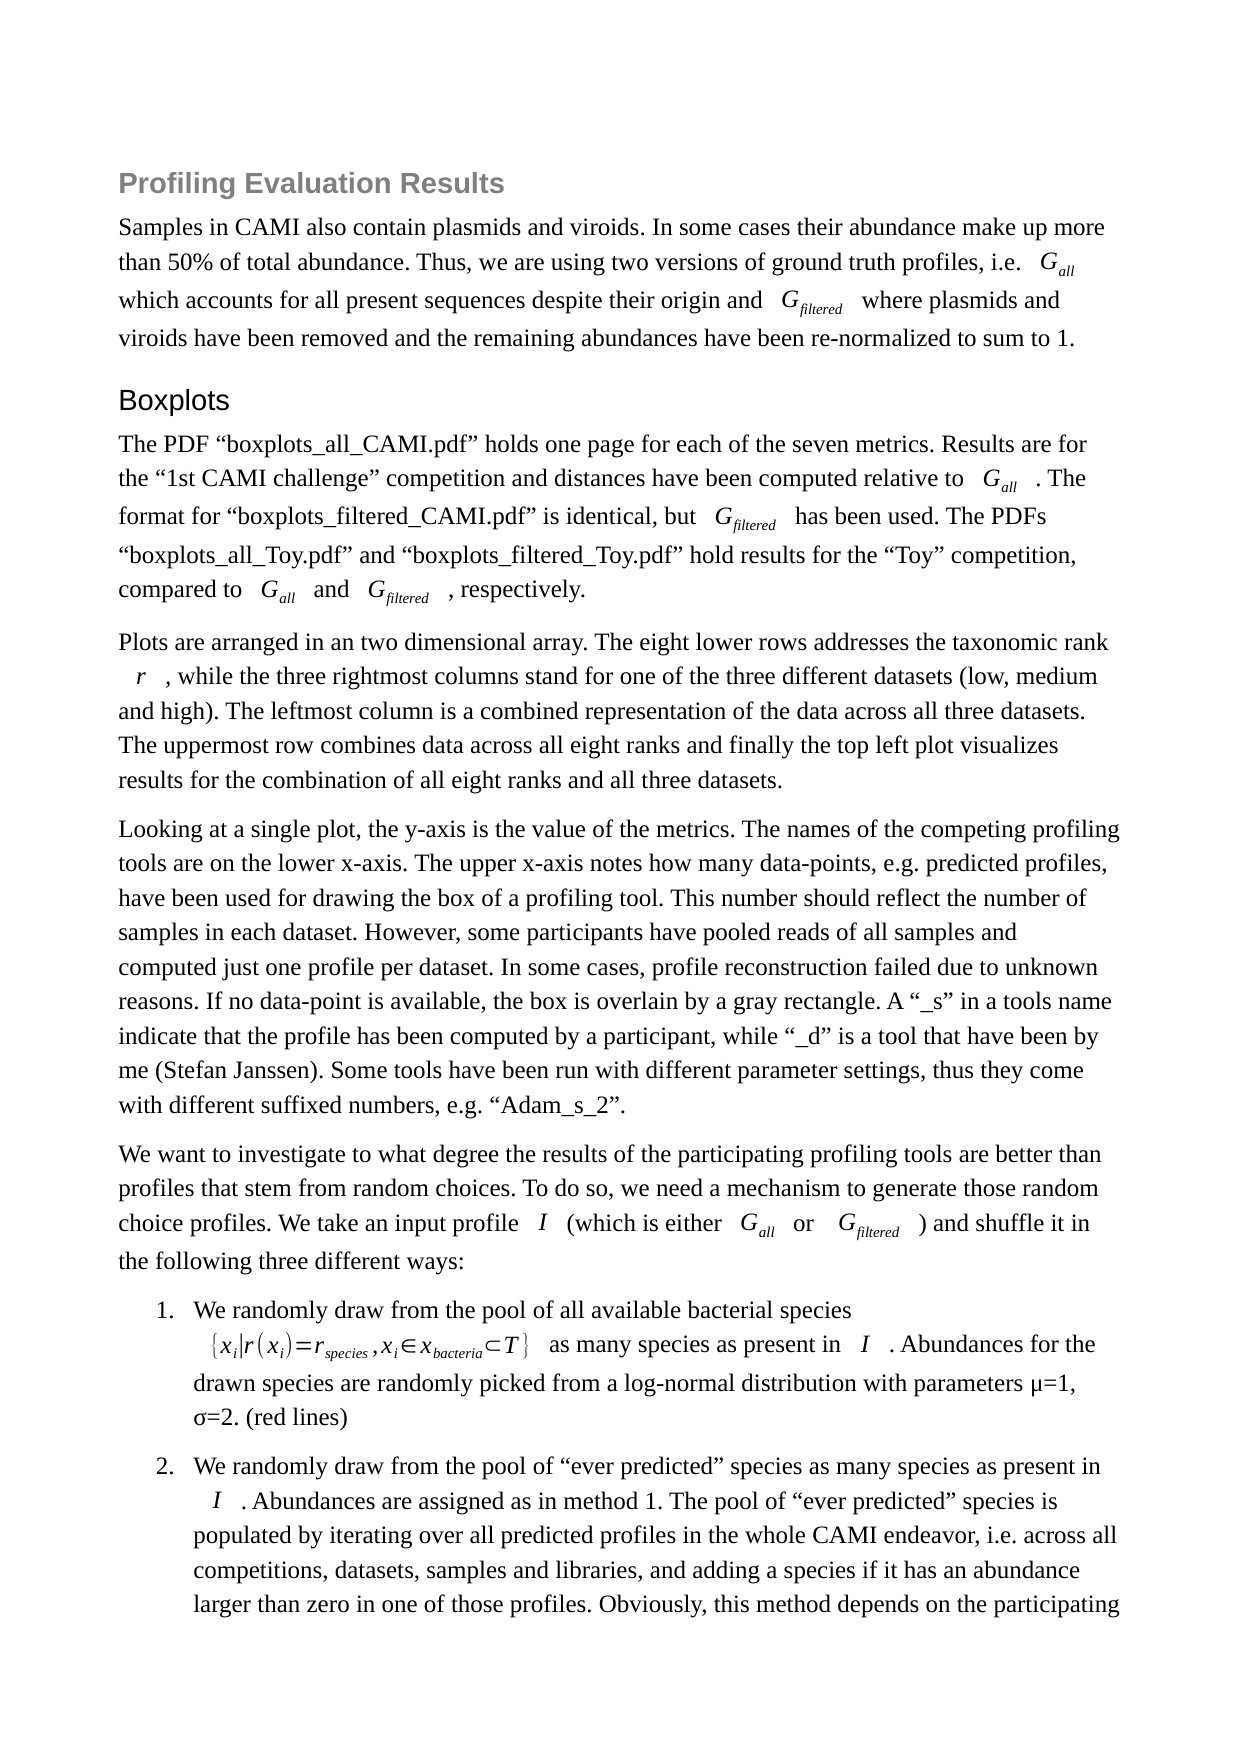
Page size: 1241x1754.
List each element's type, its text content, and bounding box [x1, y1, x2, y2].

text We want to investigate to what degree the results of the participating profiling tools are better than profiles that stem from random choices. To do so, we need a mechanism to generate those random choice profiles. We take an input profile(which is eitheror ) and shuffle it in the following three different ways: [118, 1139, 1122, 1275]
list We randomly draw from the pool of “ever predicted” species as many species as present in. Abundances are assigned as in method 1. The pool of “ever predicted” species is populated by iterating over all predicted profiles in the whole CAMI endeavor, i.e. across all competitions, datasets, samples and libraries, and adding a species if it has an abundance larger than zero in one of those profiles. Obviously, this method depends on the participating [156, 1451, 1122, 1618]
subtitle Profiling Evaluation Results [118, 166, 1122, 200]
subtitle Boxplots [118, 383, 1122, 416]
text The PDF “boxplots_all_CAMI.pdf” holds one page for each of the seven metrics. Results are for the “1st CAMI challenge” competition and distances have been computed relative to. The format for “boxplots_filtered_CAMI.pdf” is identical, buthas been used. The PDFs “boxplots_all_Toy.pdf” and “boxplots_filtered_Toy.pdf” hold results for the “Toy” competition, compared toand, respectively. [118, 429, 1122, 607]
text Looking at a single plot, the y-axis is the value of the metrics. The names of the competing profiling tools are on the lower x-axis. The upper x-axis notes how many data-points, e.g. predicted profiles, have been used for drawing the box of a profiling tool. This number should reflect the number of samples in each dataset. However, some participants have pooled reads of all samples and computed just one profile per dataset. In some cases, profile reconstruction failed due to unknown reasons. If no data-point is available, the box is overlain by a gray rectangle. A “_s” in a tools name indicate that the profile has been computed by a participant, while “_d” is a tool that have been by me (Stefan Janssen). Some tools have been run with different parameter settings, thus they come with different suffixed numbers, e.g. “Adam_s_2”. [118, 814, 1122, 1118]
text Samples in CAMI also contain plasmids and viroids. In some cases their abundance make up more than 50% of total abundance. Thus, we are using two versions of ground truth profiles, i.e.which accounts for all present sequences despite their origin andwhere plasmids and viroids have been removed and the remaining abundances have been re-normalized to sum to 1. [118, 212, 1122, 352]
text Plots are arranged in an two dimensional array. The eight lower rows addresses the taxonomic rank, while the three rightmost columns stand for one of the three different datasets (low, medium and high). The leftmost column is a combined representation of the data across all three datasets. The uppermost row combines data across all eight ranks and finally the top left plot visualizes results for the combination of all eight ranks and all three datasets. [118, 627, 1122, 794]
list We randomly draw from the pool of all available bacterial speciesas many species as present in. Abundances for the drawn species are randomly picked from a log-normal distribution with parameters μ=1, σ=2. (red lines) [156, 1295, 1122, 1431]
